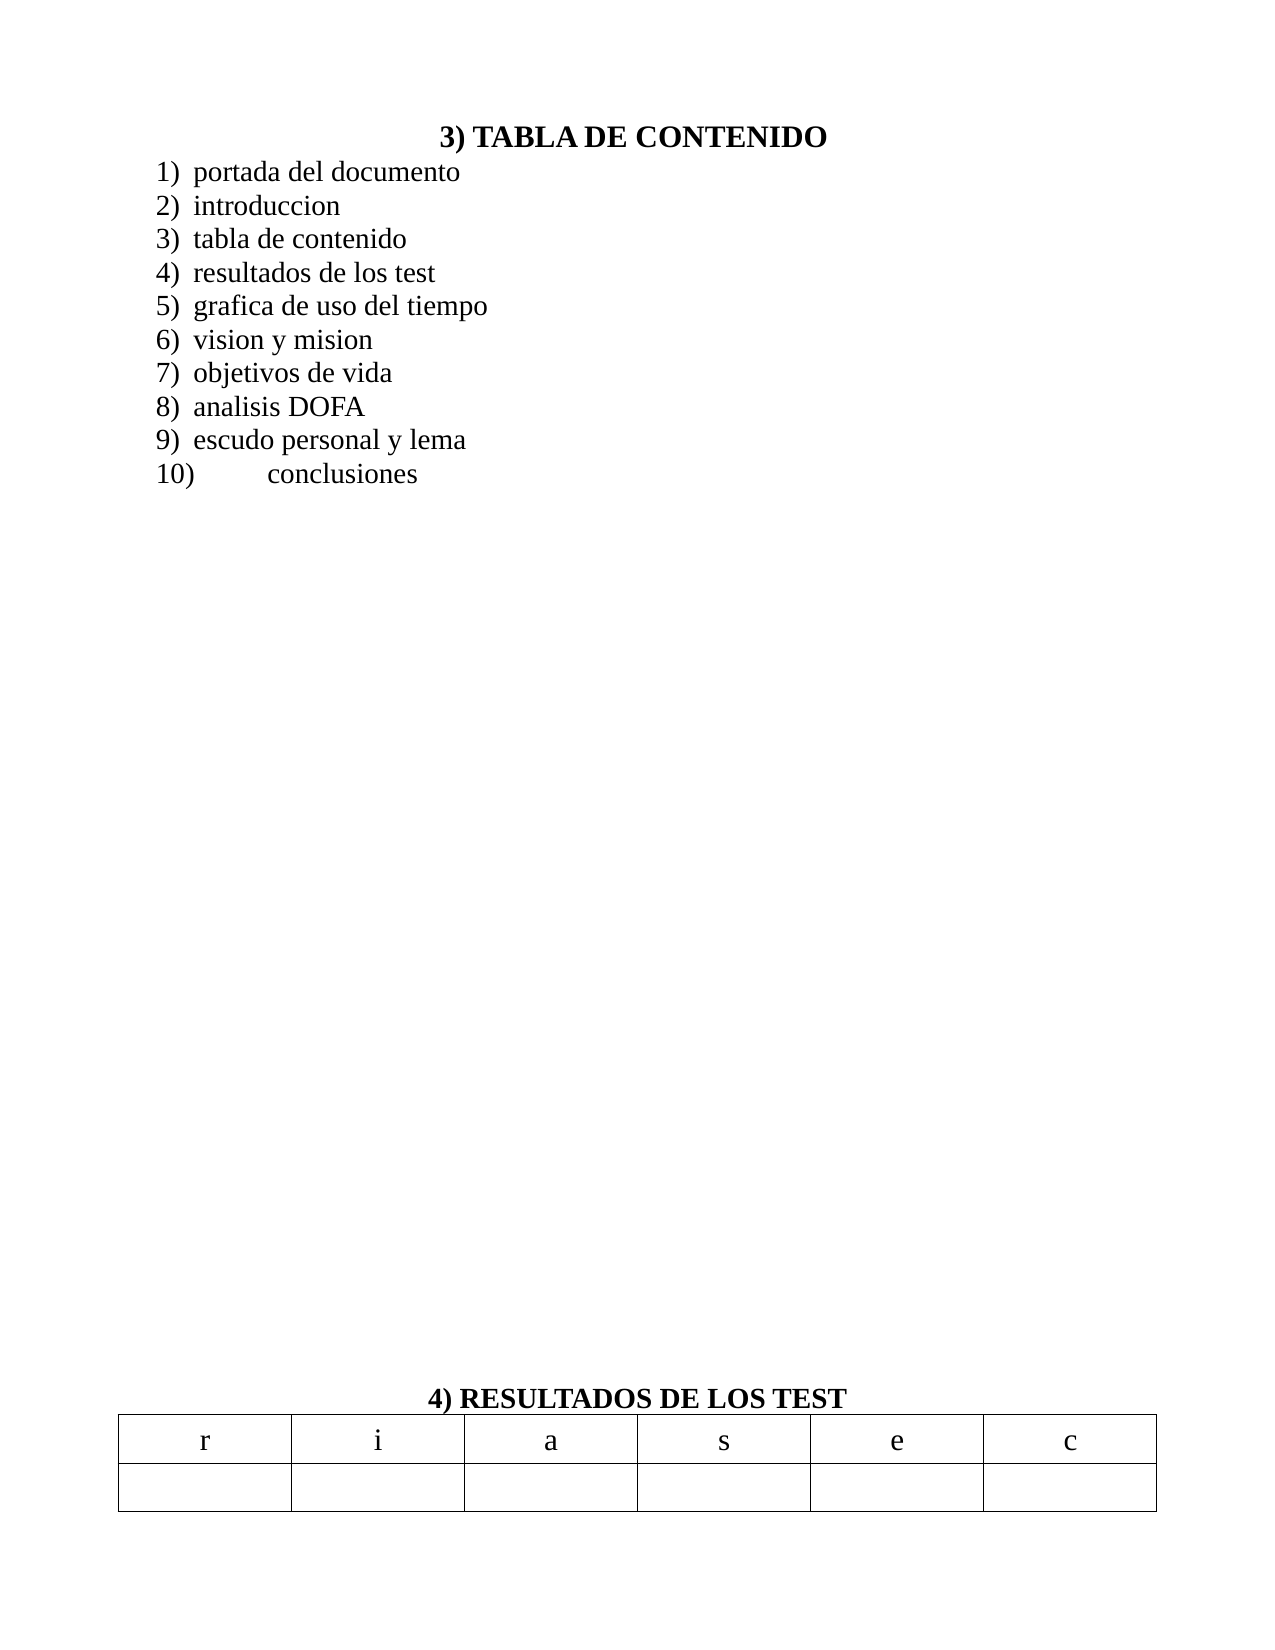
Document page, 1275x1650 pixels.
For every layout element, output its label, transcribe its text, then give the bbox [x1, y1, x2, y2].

table_cell [465, 1464, 637, 1511]
text 3) TABLA DE CONTENIDO [118, 118, 1157, 154]
list tabla de contenido [156, 221, 1157, 255]
table_header e [811, 1415, 983, 1463]
table_cell [984, 1464, 1156, 1511]
list resultados de los test [156, 255, 1157, 288]
list vision y mision [156, 322, 1157, 355]
list objetivos de vida [156, 355, 1157, 389]
list portada del documento [156, 154, 1157, 188]
list analisis DOFA [156, 389, 1157, 422]
list grafica de uso del tiempo [156, 288, 1157, 322]
table_header a [465, 1415, 637, 1463]
table_cell [119, 1464, 291, 1511]
table_header s [638, 1415, 810, 1463]
table_header c [984, 1415, 1156, 1463]
text 4) RESULTADOS DE LOS TEST [118, 1381, 1157, 1414]
table_header r [119, 1415, 291, 1463]
table_cell [638, 1464, 810, 1511]
table_cell [292, 1464, 464, 1511]
list introduccion [156, 188, 1157, 221]
table_header i [292, 1415, 464, 1463]
list conclusiones [156, 456, 1157, 489]
table_cell [811, 1464, 983, 1511]
list escudo personal y lema [156, 422, 1157, 456]
